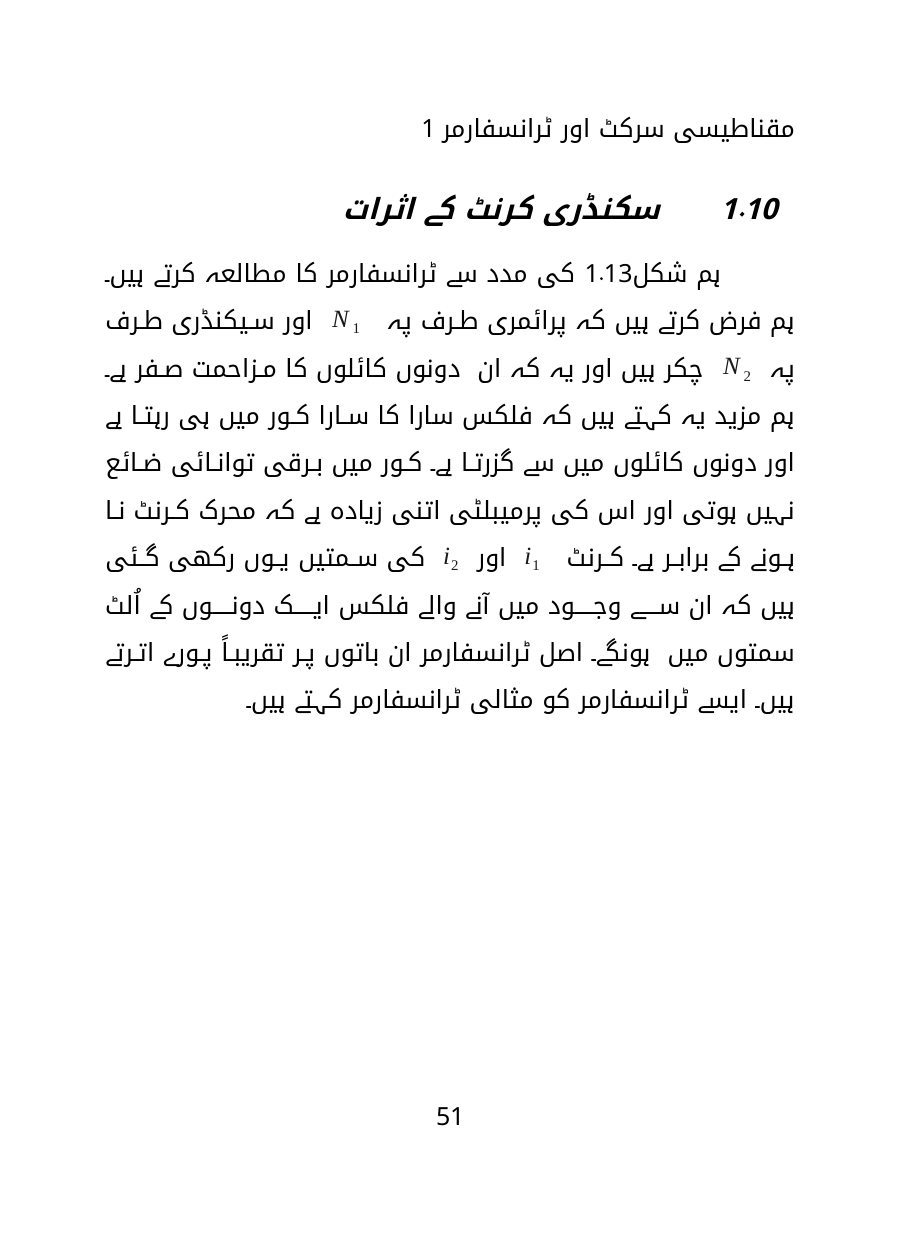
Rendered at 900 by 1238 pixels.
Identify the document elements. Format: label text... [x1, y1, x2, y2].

text ہم شکل1.13 کی مدد سے ٹرانسفارمر کا مطالعہ کرتے ہیں۔ ہم فرض کرتے ہیں کہ پرائمری طرف پہ اور سیکنڈری طرف پہچکر ہیں اور یہ کہ ان دونوں کائلوں کا مزاحمت صفر ہے۔ ہم مزید یہ کہتے ہیں کہ فلکس سارا کا سارا کور میں ہی رہتا ہے اور دونوں کائلوں میں سے گزرتا ہے۔ کور میں برقی توانائی ضائع نہیں ہوتی اور اس کی پرمیبلٹی اتنی زیادہ ہے کہ محرک کرنٹ نا ہونے کے برابر ہے۔ کرنٹ اورکی سمتیں یوں رکھی گئی ہیں کہ ان سے وجود میں آنے والے فلکس ایک دونوں کے اُلٹ سمتوں میں ہونگے۔ اصل ٹرانسفارمر ان باتوں پر تقریباً پورے اترتے ہیں۔ ایسے ٹرانسفارمر کو مثالی ٹرانسفارمر کہتے ہیں۔ [105, 250, 795, 724]
subtitle سکنڈری کرنٹ کے اثرات [105, 182, 720, 238]
